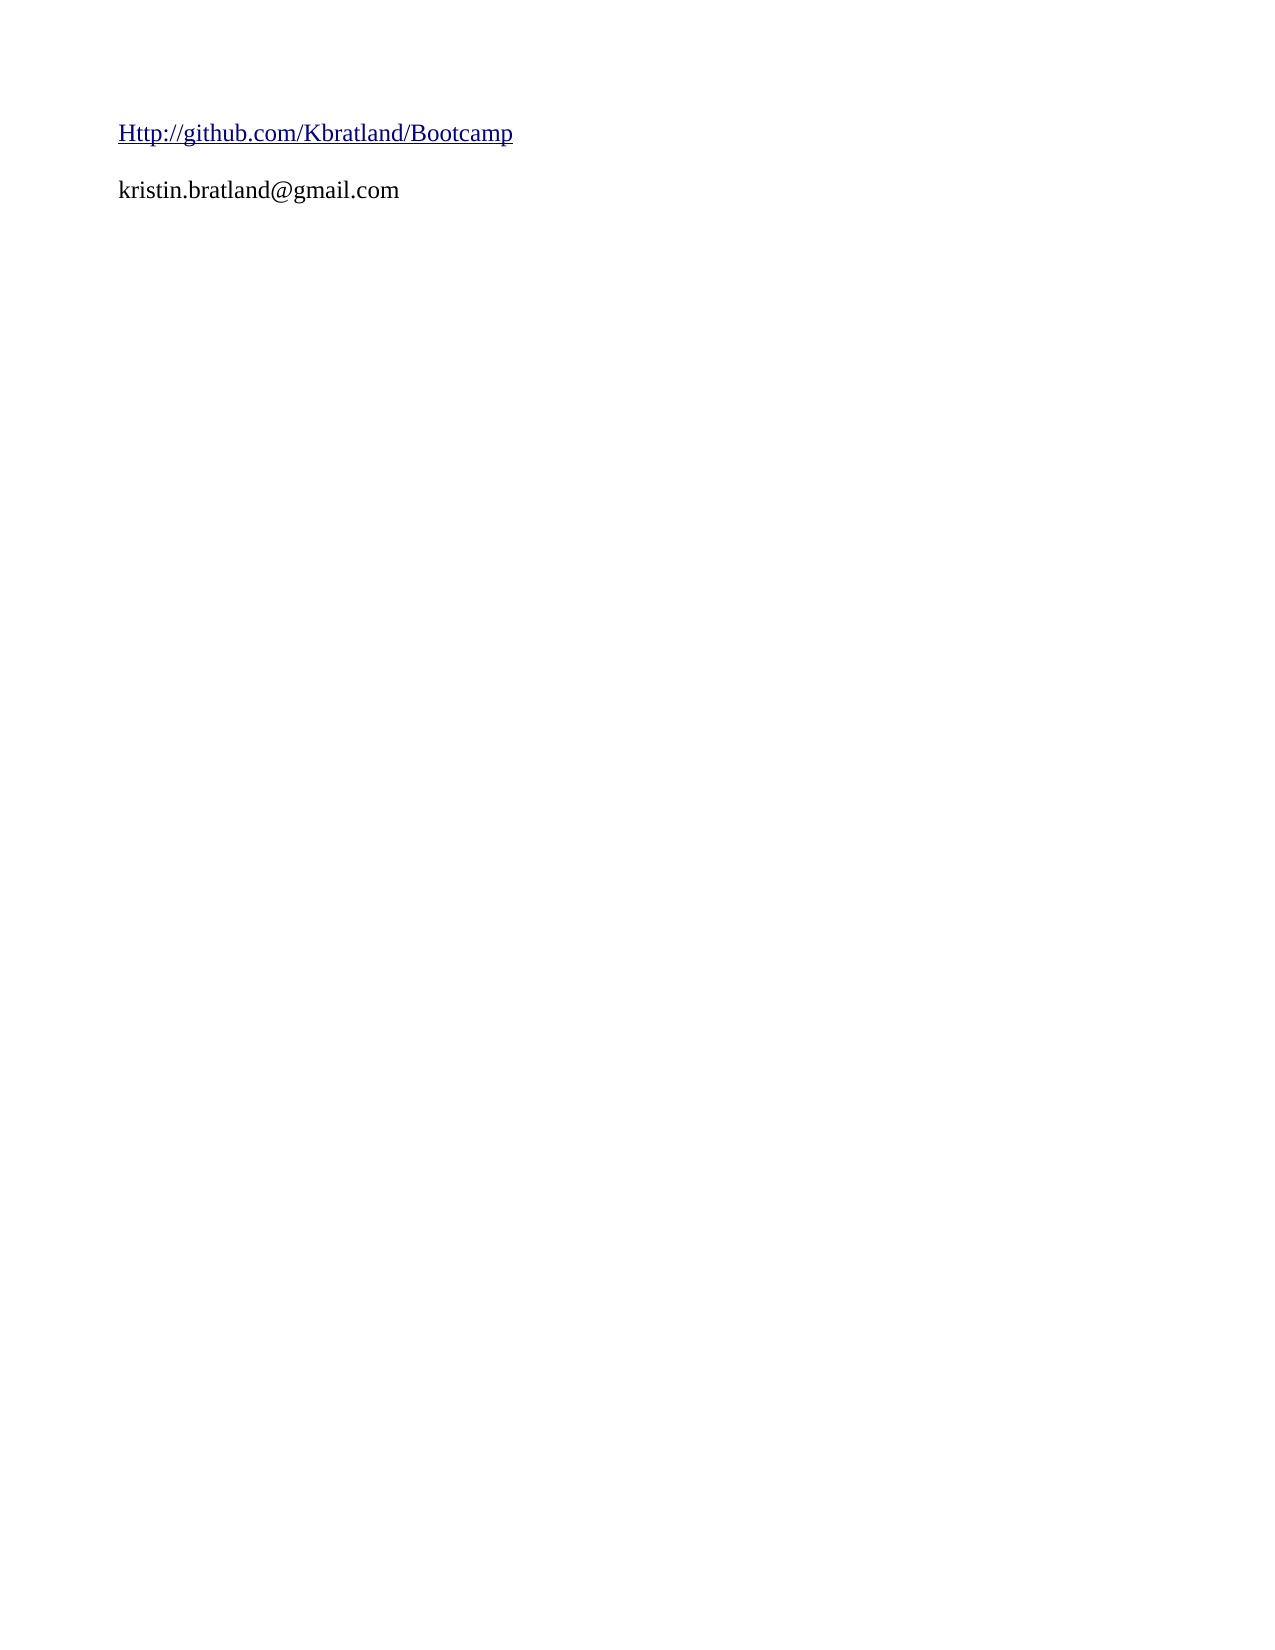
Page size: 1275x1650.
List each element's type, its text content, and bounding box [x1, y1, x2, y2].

text kristin.bratland@gmail.com [118, 176, 1157, 204]
text Http://github.com/Kbratland/Bootcamp [118, 118, 1157, 147]
